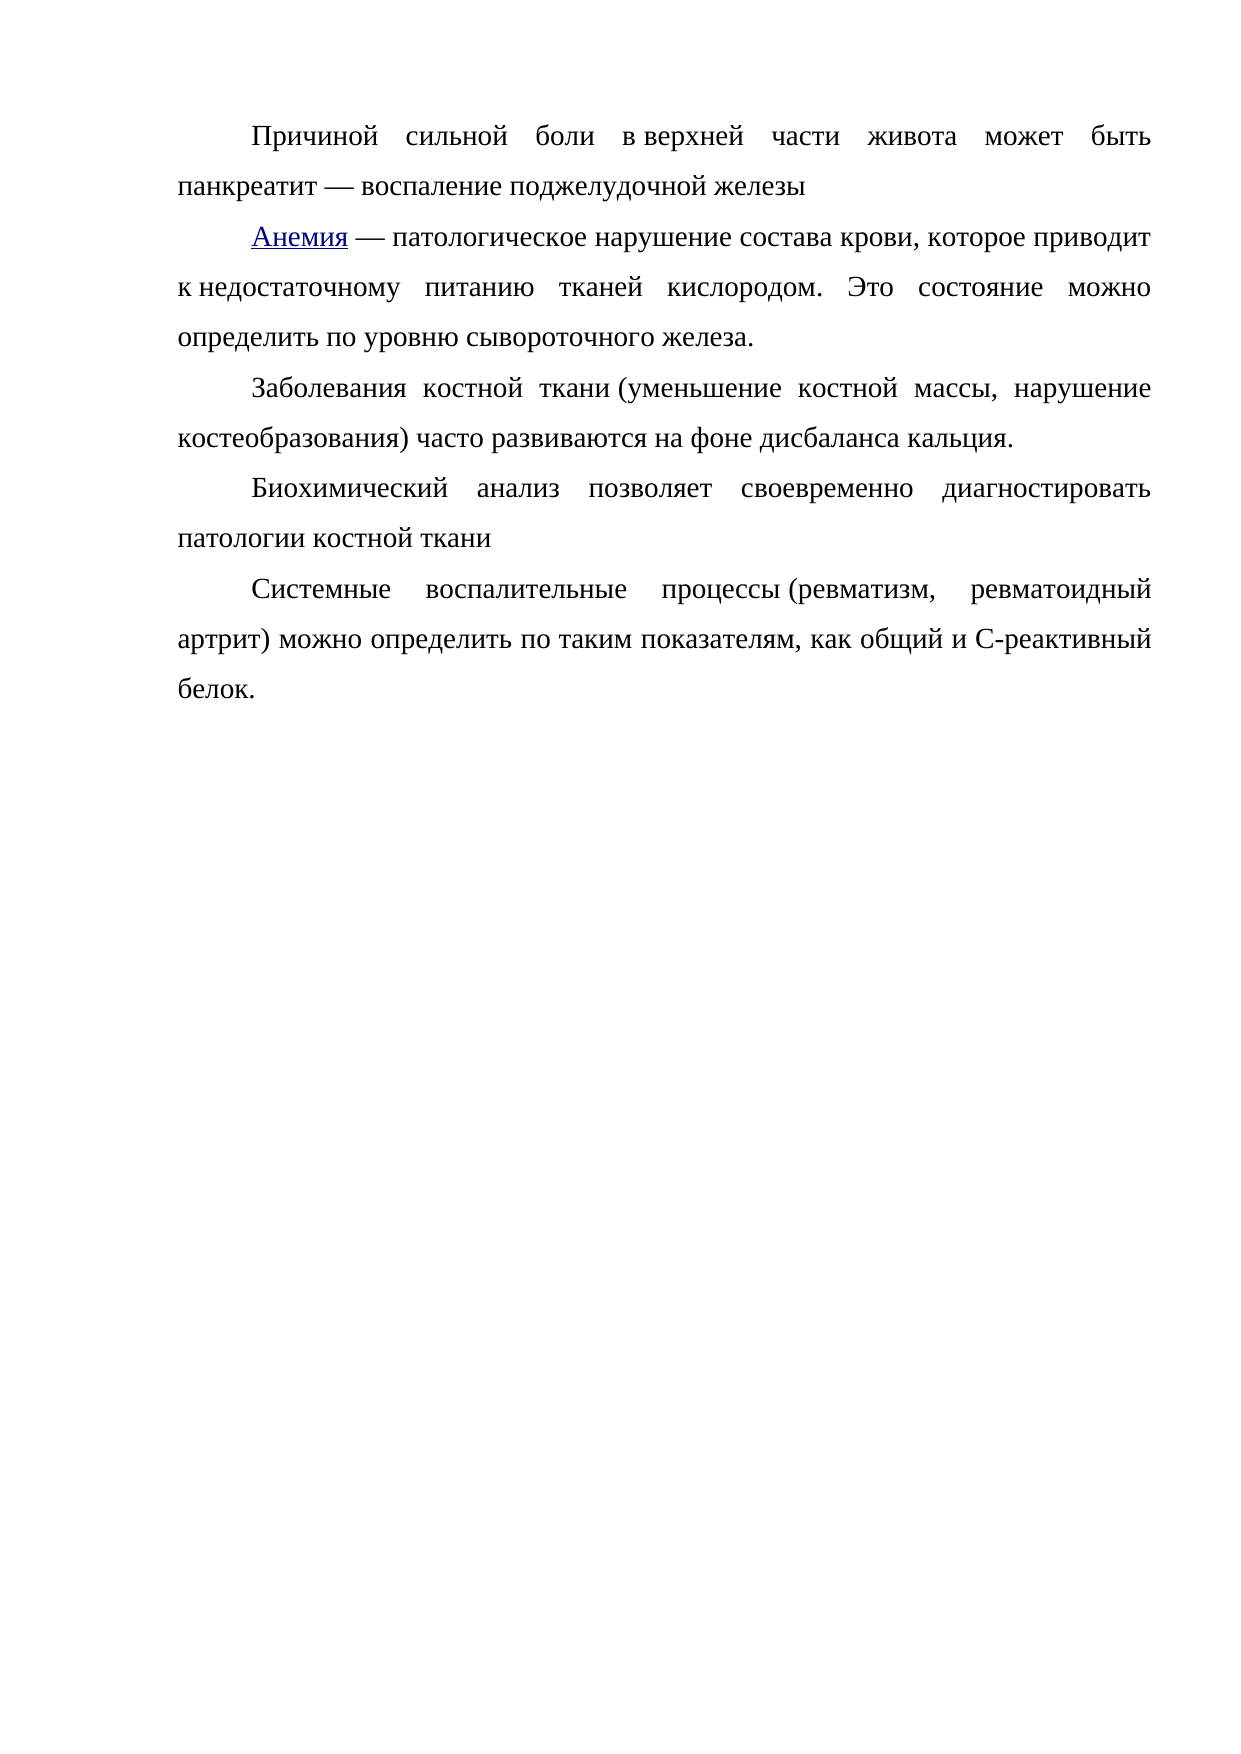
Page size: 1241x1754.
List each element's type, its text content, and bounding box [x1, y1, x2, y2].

text Системные воспалительные процессы (ревматизм, ревматоидный артрит) можно определить по таким показателям, как общий и С-реактивный белок. [177, 571, 1152, 705]
text Причиной сильной боли в верхней части живота может быть панкреатит — воспаление поджелудочной железы [177, 118, 1152, 202]
text Анемия — патологическое нарушение состава крови, которое приводит к недостаточному питанию тканей кислородом. Это состояние можно определить по уровню сывороточного железа. [177, 219, 1152, 353]
text Биохимический анализ позволяет своевременно диагностировать патологии костной ткани [177, 470, 1152, 554]
text Заболевания костной ткани (уменьшение костной массы, нарушение костеобразования) часто развиваются на фоне дисбаланса кальция. [177, 370, 1152, 453]
